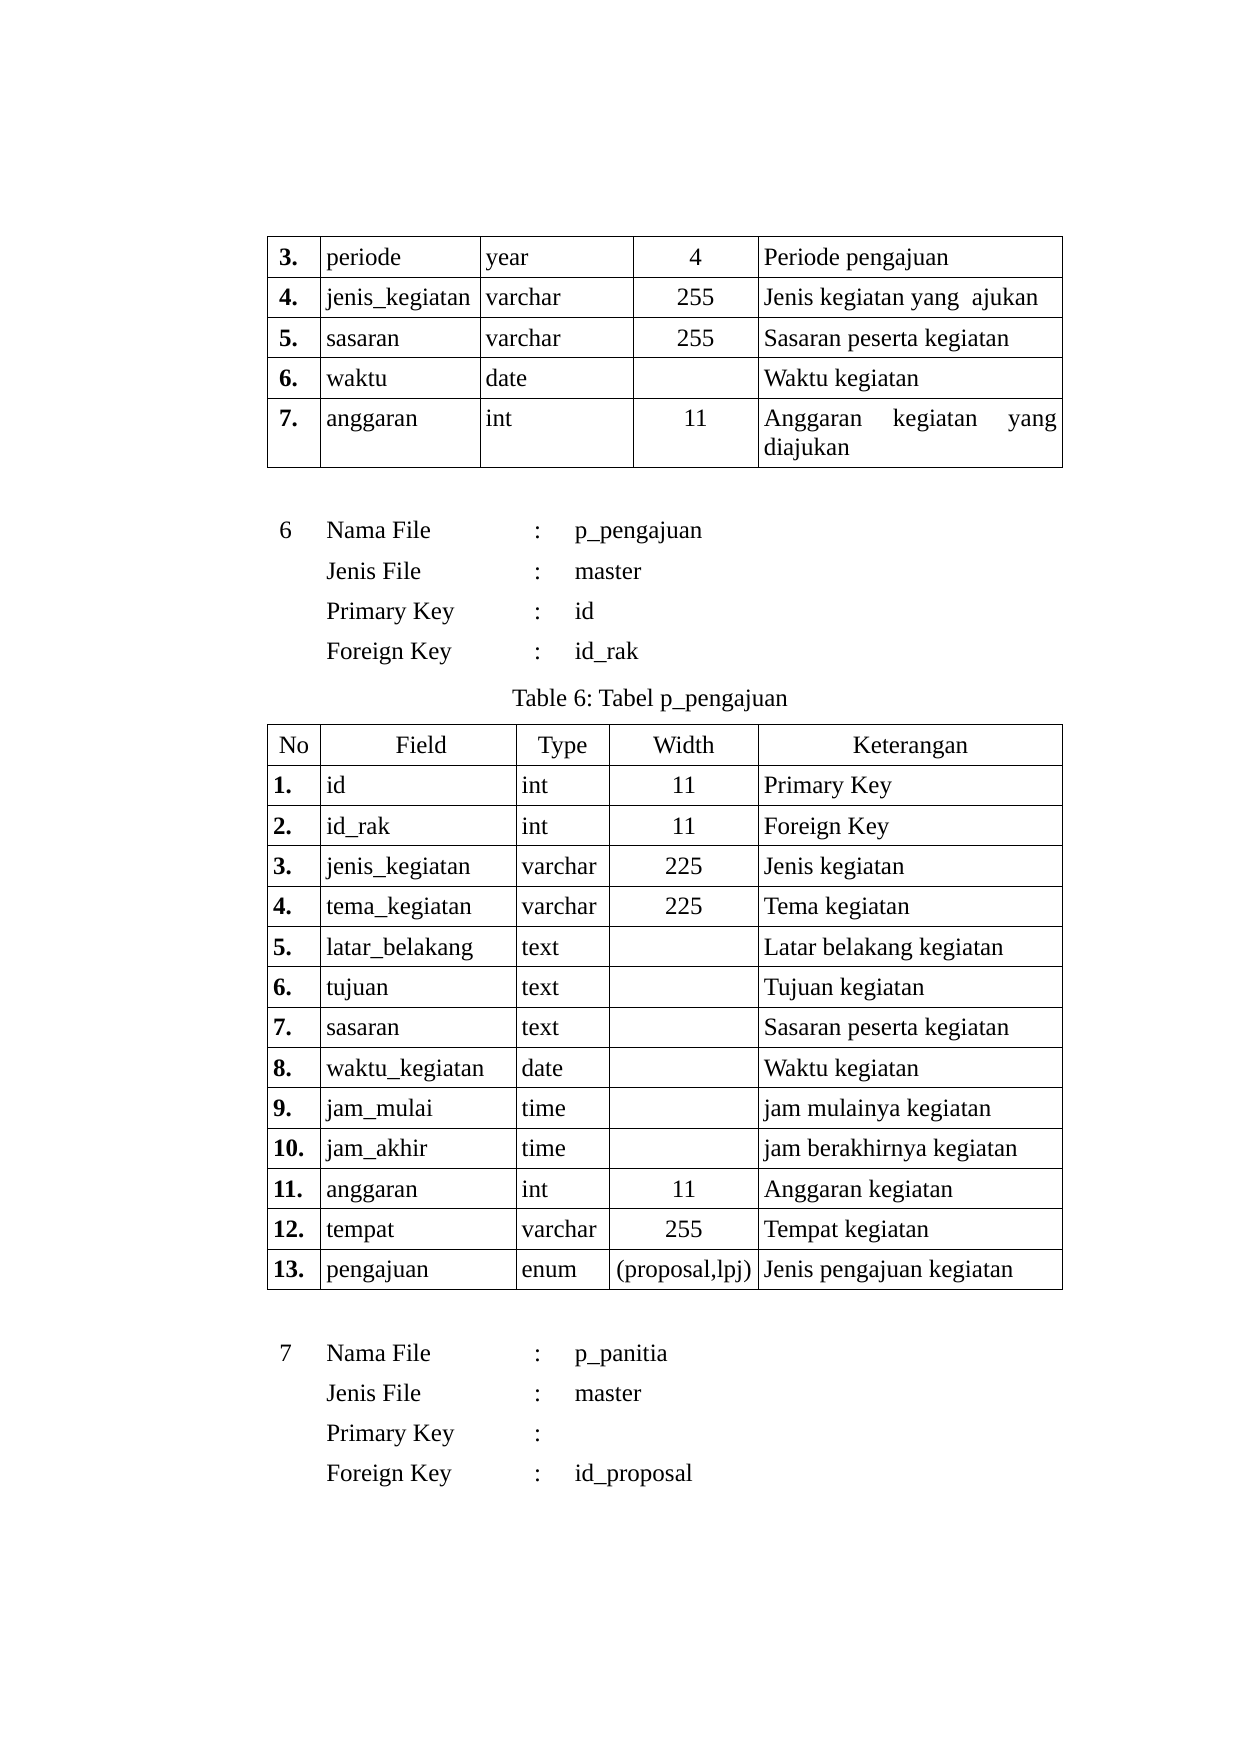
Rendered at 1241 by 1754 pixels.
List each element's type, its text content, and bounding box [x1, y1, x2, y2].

table_cell id_proposal [569, 1453, 1062, 1493]
table_cell waktu_kegiatan [321, 1048, 516, 1087]
table_cell [268, 1209, 320, 1248]
table_cell [610, 1088, 758, 1127]
table_cell Sasaran peserta kegiatan [759, 318, 1062, 357]
table_cell Waktu kegiatan [759, 358, 1062, 397]
table_header Nama File [320, 1332, 528, 1372]
table_cell [610, 1008, 758, 1047]
table_cell Primary Key [320, 1413, 528, 1453]
table_cell [569, 1413, 1062, 1453]
table_cell jam mulainya kegiatan [759, 1088, 1062, 1127]
table_cell 255 [634, 318, 758, 357]
table_cell master [569, 1372, 1062, 1412]
table_cell : [528, 590, 569, 630]
table_cell int [517, 1169, 609, 1208]
table_cell 225 [610, 846, 758, 886]
table_cell jam berakhirnya kegiatan [759, 1129, 1062, 1168]
table_cell 255 [610, 1209, 758, 1248]
table_cell jenis_kegiatan [321, 846, 516, 886]
table_header : [528, 510, 569, 550]
table_cell varchar [517, 1209, 609, 1248]
table_header Field [321, 725, 516, 765]
table_cell 255 [634, 278, 758, 317]
table_cell int [481, 399, 633, 467]
table_cell Jenis kegiatan yang ajukan [759, 278, 1062, 317]
table_cell int [517, 806, 609, 845]
table_cell id_rak [321, 806, 516, 845]
table_cell waktu [321, 358, 480, 397]
table_header Width [610, 725, 758, 765]
table_cell 11 [610, 766, 758, 805]
table_cell [268, 1129, 320, 1168]
table_cell [274, 550, 320, 590]
table_cell [634, 358, 758, 397]
table_cell varchar [481, 278, 633, 317]
table_cell Latar belakang kegiatan [759, 927, 1062, 966]
table_header Keterangan [759, 725, 1062, 765]
table_cell text [517, 967, 609, 1007]
table_cell Foreign Key [759, 806, 1062, 845]
table_cell sasaran [321, 1008, 516, 1047]
table_cell jenis_kegiatan [321, 278, 480, 317]
table_cell Foreign Key [320, 630, 528, 671]
table_cell : [528, 550, 569, 590]
table_cell [274, 1453, 320, 1493]
table_cell [610, 1048, 758, 1087]
table_cell [268, 806, 320, 845]
table_cell Tema kegiatan [759, 887, 1062, 926]
table_header 6 [274, 510, 320, 550]
table_cell master [569, 550, 1062, 590]
table_cell [610, 967, 758, 1007]
table_cell Anggaran kegiatan [759, 1169, 1062, 1208]
table_cell tema_kegiatan [321, 887, 516, 926]
table_cell id [321, 766, 516, 805]
table_header Type [517, 725, 609, 765]
table_header p_panitia [569, 1332, 1062, 1372]
table_cell [268, 1169, 320, 1208]
table_cell Waktu kegiatan [759, 1048, 1062, 1087]
table_cell time [517, 1129, 609, 1168]
table_cell id [569, 590, 1062, 630]
table_cell varchar [481, 318, 633, 357]
table_cell [610, 1129, 758, 1168]
text Table 6: Tabel p_pengajuan [236, 683, 1063, 712]
table_cell 11 [610, 1169, 758, 1208]
table_cell [268, 967, 320, 1007]
table_cell Foreign Key [320, 1453, 528, 1493]
table_cell Jenis pengajuan kegiatan [759, 1250, 1062, 1289]
table_cell [268, 1250, 320, 1289]
table_cell tujuan [321, 967, 516, 1007]
table_cell latar_belakang [321, 927, 516, 966]
table_cell jam_mulai [321, 1088, 516, 1127]
table_cell [268, 1088, 320, 1127]
table_cell varchar [517, 846, 609, 886]
table_cell Primary Key [320, 590, 528, 630]
table_cell int [517, 766, 609, 805]
table_cell time [517, 1088, 609, 1127]
table_cell : [528, 1453, 569, 1493]
table_cell year [481, 237, 633, 277]
table_cell : [528, 630, 569, 671]
table_cell [268, 1048, 320, 1087]
table_cell [274, 590, 320, 630]
table_cell text [517, 927, 609, 966]
table_cell [268, 887, 320, 926]
table_cell Jenis File [320, 1372, 528, 1412]
table_cell enum [517, 1250, 609, 1289]
table_header : [528, 1332, 569, 1372]
table_cell (proposal,lpj) [610, 1250, 758, 1289]
table_cell Tujuan kegiatan [759, 967, 1062, 1007]
table_cell 225 [610, 887, 758, 926]
table_cell periode [321, 237, 480, 277]
table_cell Periode pengajuan [759, 237, 1062, 277]
table_cell [268, 358, 320, 397]
table_cell jam_akhir [321, 1129, 516, 1168]
table_cell sasaran [321, 318, 480, 357]
table_cell text [517, 1008, 609, 1047]
table_cell [610, 927, 758, 966]
table_cell [268, 399, 320, 467]
table_cell 11 [634, 399, 758, 467]
table_cell anggaran [321, 399, 480, 467]
table_cell Primary Key [759, 766, 1062, 805]
table_cell 11 [610, 806, 758, 845]
table_cell [268, 318, 320, 357]
table_cell [274, 1413, 320, 1453]
table_cell 4 [634, 237, 758, 277]
table_cell Jenis File [320, 550, 528, 590]
table_header Nama File [320, 510, 528, 550]
table_cell [268, 237, 320, 277]
table_cell Sasaran peserta kegiatan [759, 1008, 1062, 1047]
table_cell id_rak [569, 630, 1062, 671]
table_cell varchar [517, 887, 609, 926]
table_cell [268, 846, 320, 886]
table_cell Anggaran kegiatan yang diajukan [759, 399, 1062, 467]
table_cell [274, 1372, 320, 1412]
table_cell [274, 630, 320, 671]
table_cell tempat [321, 1209, 516, 1248]
table_header No [268, 725, 320, 765]
table_cell [268, 278, 320, 317]
table_cell : [528, 1413, 569, 1453]
table_cell date [481, 358, 633, 397]
table_header p_pengajuan [569, 510, 1062, 550]
table_header 7 [274, 1332, 320, 1372]
table_cell [268, 1008, 320, 1047]
table_cell [268, 927, 320, 966]
table_cell Tempat kegiatan [759, 1209, 1062, 1248]
table_cell : [528, 1372, 569, 1412]
table_cell Jenis kegiatan [759, 846, 1062, 886]
table_cell pengajuan [321, 1250, 516, 1289]
table_cell [268, 766, 320, 805]
table_cell anggaran [321, 1169, 516, 1208]
table_cell date [517, 1048, 609, 1087]
